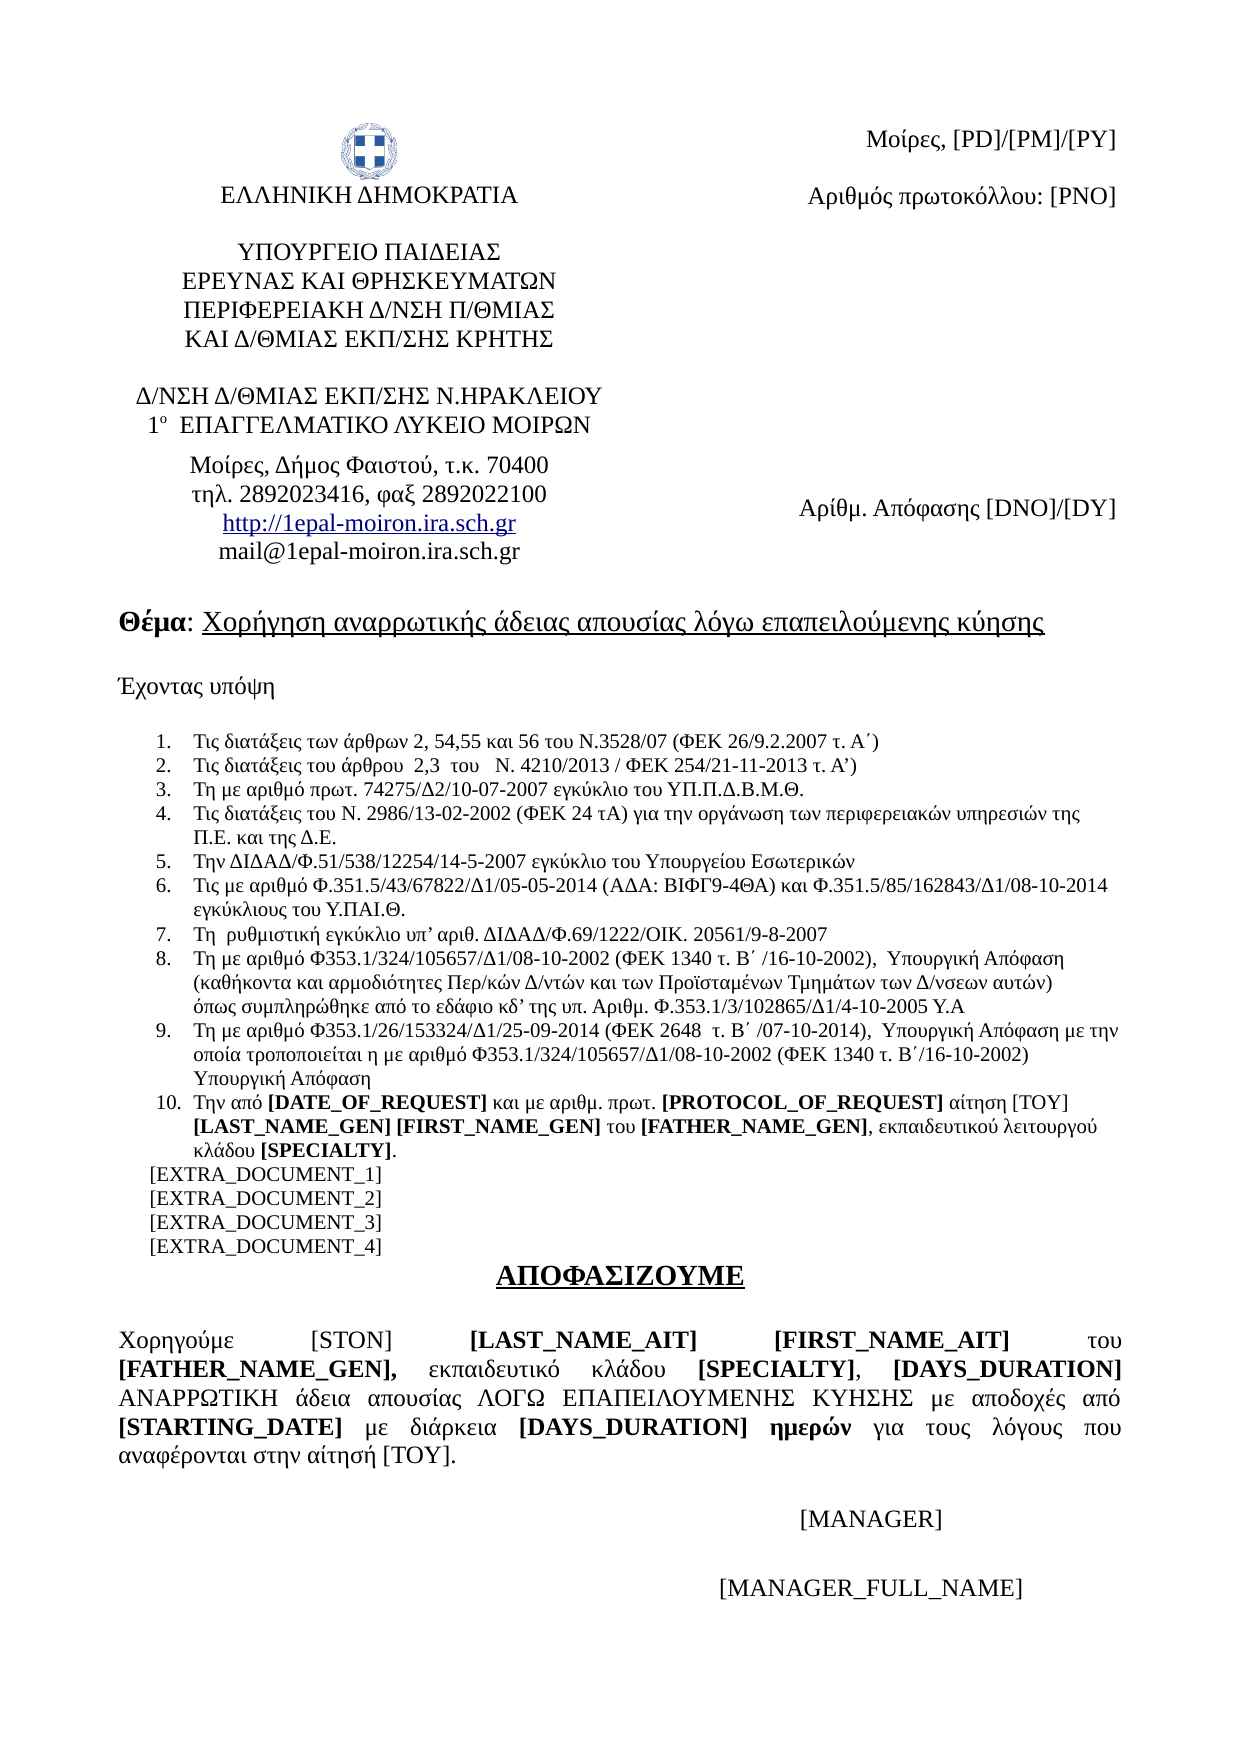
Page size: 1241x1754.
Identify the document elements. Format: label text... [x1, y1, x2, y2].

table_cell [MANAGER_FULL_NAME] [620, 1538, 1122, 1607]
list όπως συμπληρώθηκε από το εδάφιο κδ’ της υπ. Αριθμ. Φ.353.1/3/102865/Δ1/4-10-2005 Υ.Α [156, 994, 1122, 1018]
text [EXTRA_DOCUMENT_4] [118, 1234, 1122, 1258]
list Τη με αριθμό πρωτ. 74275/Δ2/10-07-2007 εγκύκλιο του ΥΠ.Π.Δ.Β.Μ.Θ. [156, 777, 1122, 801]
text [EXTRA_DOCUMENT_1] [118, 1162, 1122, 1186]
list Την ΔΙΔΑΔ/Φ.51/538/12254/14-5-2007 εγκύκλιο του Υπουργείου Εσωτερικών [156, 849, 1122, 873]
text [EXTRA_DOCUMENT_3] [118, 1210, 1122, 1234]
table_header [118, 1498, 620, 1538]
list Τις διατάξεις του άρθρου 2,3 του Ν. 4210/2013 / ΦΕΚ 254/21-11-2013 τ. Α’) [156, 753, 1122, 777]
text Χορηγούμε [STON] [LAST_NAME_AIT] [FIRST_NAME_AIT] του [FATHER_NAME_GEN], εκπαιδευτικό κλάδου [SPECIALTY], [DAYS_DURATION] ΑΝΑΡΡΩΤΙΚΗ άδεια απουσίας ΛΟΓΩ ΕΠΑΠΕΙΛΟΥΜΕΝΗΣ ΚΥΗΣΗΣ με αποδοχές από [STARTING_DATE] με διάρκεια [DAYS_DURATION] ημερών για τους λόγους που αναφέρονται στην αίτησή [TOY]. [118, 1325, 1122, 1469]
text Έχοντας υπόψη [118, 671, 1122, 700]
table_header [MANAGER] [620, 1498, 1122, 1538]
text [EXTRA_DOCUMENT_2] [118, 1186, 1122, 1210]
list Τη με αριθμό Φ353.1/324/105657/Δ1/08-10-2002 (ΦΕΚ 1340 τ. Β΄ /16-10-2002), Υπουργική Απόφαση (καθήκοντα και αρμοδιότητες Περ/κών Δ/ντών και των Προϊσταμένων Τμημάτων των Δ/νσεων αυτών) [156, 946, 1122, 994]
list Τις διατάξεις του Ν. 2986/13-02-2002 (ΦΕΚ 24 τΑ) για την οργάνωση των περιφερειακών υπηρεσιών της Π.Ε. και της Δ.Ε. [156, 801, 1122, 849]
table_cell [118, 1538, 620, 1607]
list Τη ρυθμιστική εγκύκλιο υπ’ αριθ. ΔΙΔΑΔ/Φ.69/1222/ΟΙΚ. 20561/9-8-2007 [156, 921, 1122, 946]
list Τις με αριθμό Φ.351.5/43/67822/Δ1/05-05-2014 (ΑΔΑ: ΒΙΦΓ9-4ΘΑ) και Φ.351.5/85/162843/Δ1/08-10-2014 εγκύκλιους του Υ.ΠΑΙ.Θ. [156, 873, 1122, 921]
table_header Μοίρες, [PD]/[PM]/[PY] Aριθμός πρωτοκόλλου: [PNO] [620, 118, 1122, 444]
table_header ΕΛΛΗΝΙΚΗ ΔΗΜΟΚΡΑΤΙΑ ΥΠΟΥΡΓΕΙΟ ΠΑΙΔΕΙΑΣ ΕΡΕΥΝΑΣ ΚΑΙ ΘΡΗΣΚΕΥΜΑΤΩΝ ΠΕΡΙΦΕΡΕΙΑΚΗ Δ/ΝΣΗ Π/ΘΜΙΑΣ ΚΑΙ Δ/ΘΜΙΑΣ ΕΚΠ/ΣΗΣ ΚΡΗΤΗΣ Δ/ΝΣΗ Δ/ΘΜΙΑΣ ΕΚΠ/ΣΗΣ Ν.ΗΡΑΚΛΕΙΟΥ 1ο ΕΠΑΓΓΕΛΜΑΤΙΚΟ ΛΥΚΕΙΟ ΜΟΙΡΩΝ [118, 118, 620, 444]
picture [341, 123, 398, 180]
list Τη με αριθμό Φ353.1/26/153324/Δ1/25-09-2014 (ΦΕΚ 2648 τ. Β΄ /07-10-2014), Υπουργική Απόφαση με την οποία τροποποιείται η με αριθμό Φ353.1/324/105657/Δ1/08-10-2002 (ΦΕΚ 1340 τ. Β΄/16-10-2002) Υπουργική Απόφαση [156, 1018, 1122, 1090]
list Τις διατάξεις των άρθρων 2, 54,55 και 56 του Ν.3528/07 (ΦΕΚ 26/9.2.2007 τ. Α΄) [156, 729, 1122, 753]
table_cell Αρίθμ. Απόφασης [DNO]/[DY] [620, 444, 1122, 571]
text Θέμα: Χορήγηση αναρρωτικής άδειας απουσίας λόγω επαπειλούμενης κύησης [118, 604, 1122, 638]
table_cell Μοίρες, Δήμος Φαιστού, τ.κ. 70400 τηλ. 2892023416, φαξ 2892022100 http://1epal-moiron.ira.sch.gr mail@1epal-moiron.ira.sch.gr [118, 444, 620, 571]
list Την από [DATE_OF_REQUEST] και με αριθμ. πρωτ. [PROTOCOL_OF_REQUEST] αίτηση [TOY] [LAST_NAME_GEN] [FIRST_NAME_GEN] του [FATHER_NAME_GEN], εκπαιδευτικού λειτουργού κλάδου [SPECIALTY]. [156, 1090, 1122, 1162]
text ΑΠΟΦΑΣΙΖΟΥΜΕ [118, 1258, 1122, 1292]
